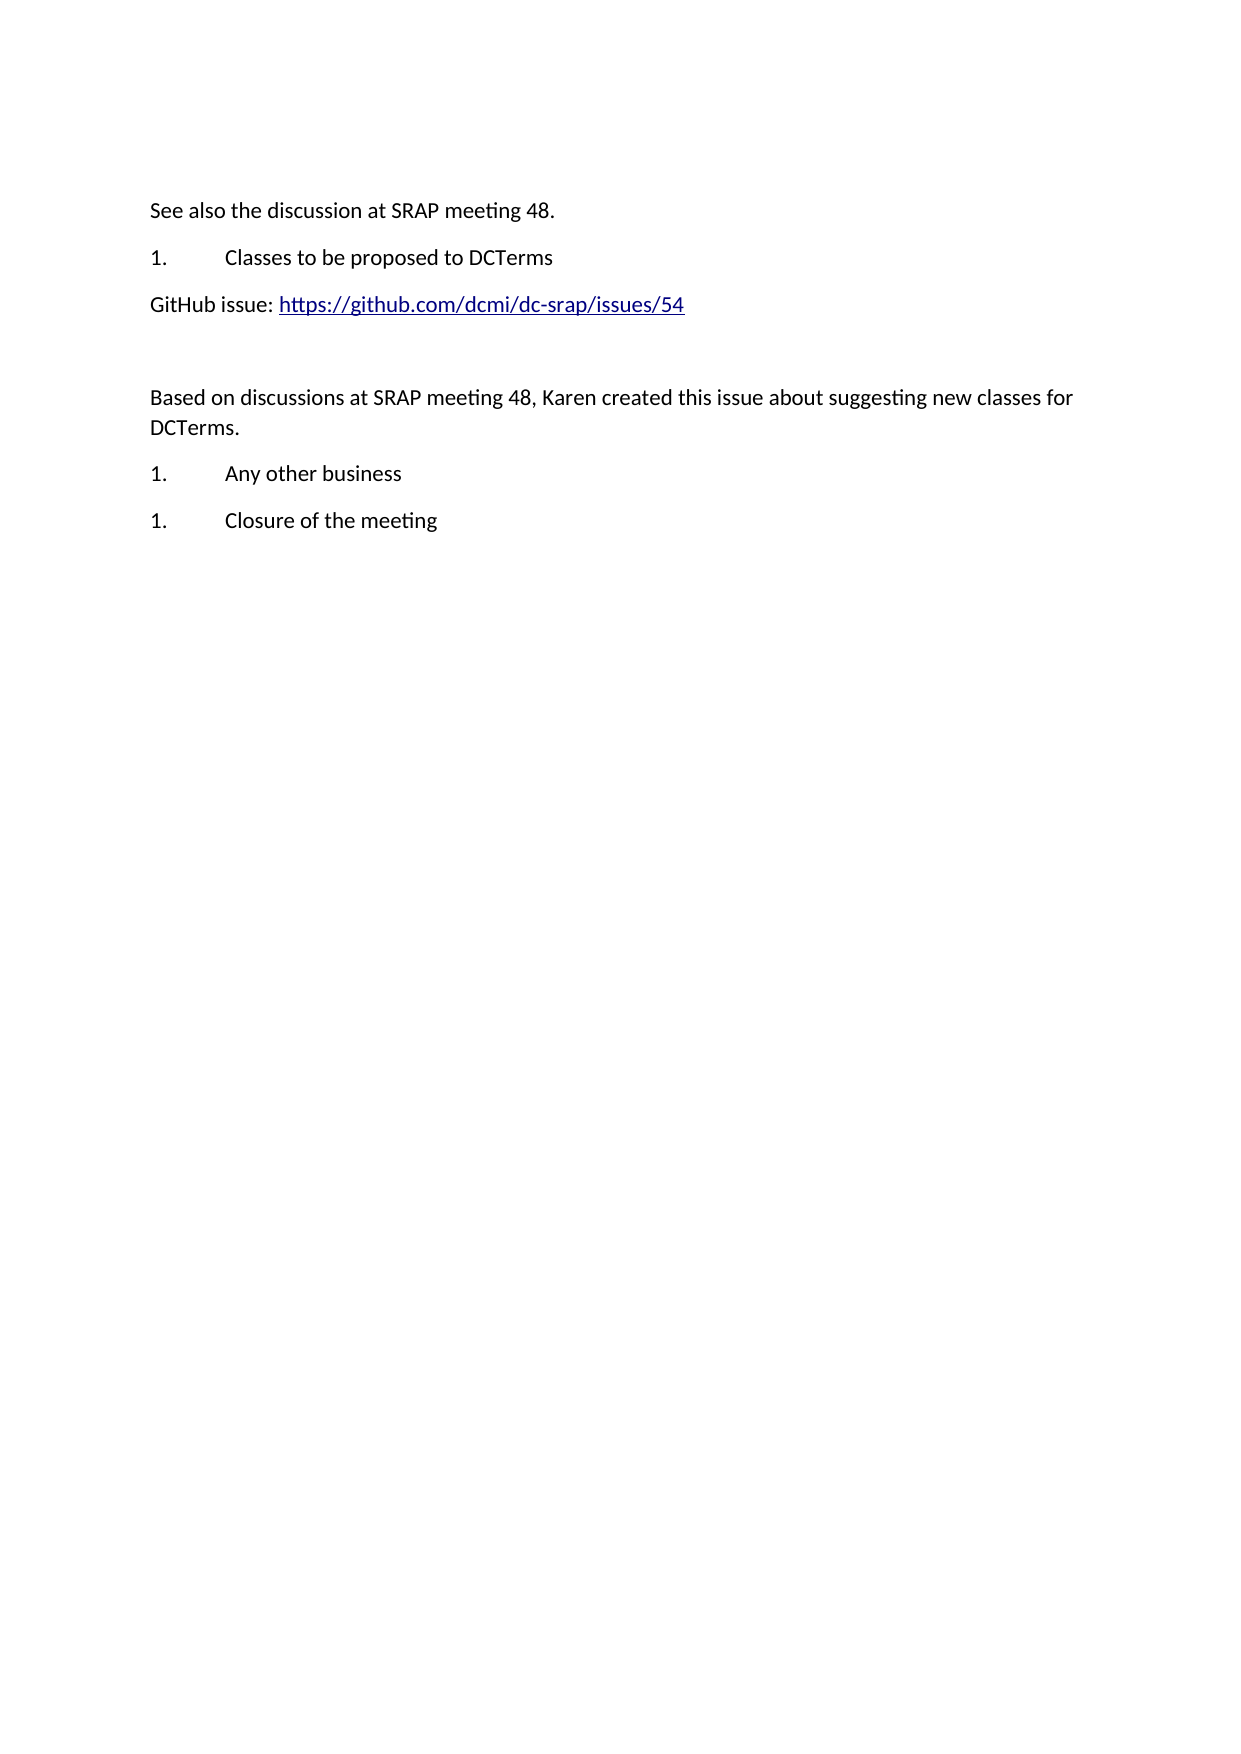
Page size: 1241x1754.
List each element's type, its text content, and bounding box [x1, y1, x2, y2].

text See also the discussion at SRAP meeting 48. [150, 197, 1090, 224]
text GitHub issue: https://github.com/dcmi/dc-srap/issues/54 [150, 290, 1090, 318]
list Any other business [150, 459, 1090, 487]
list Classes to be proposed to DCTerms [150, 243, 1090, 271]
text Based on discussions at SRAP meeting 48, Karen created this issue about suggesting new classes for DCTerms. [150, 383, 1090, 441]
list Closure of the meeting [150, 506, 1090, 534]
